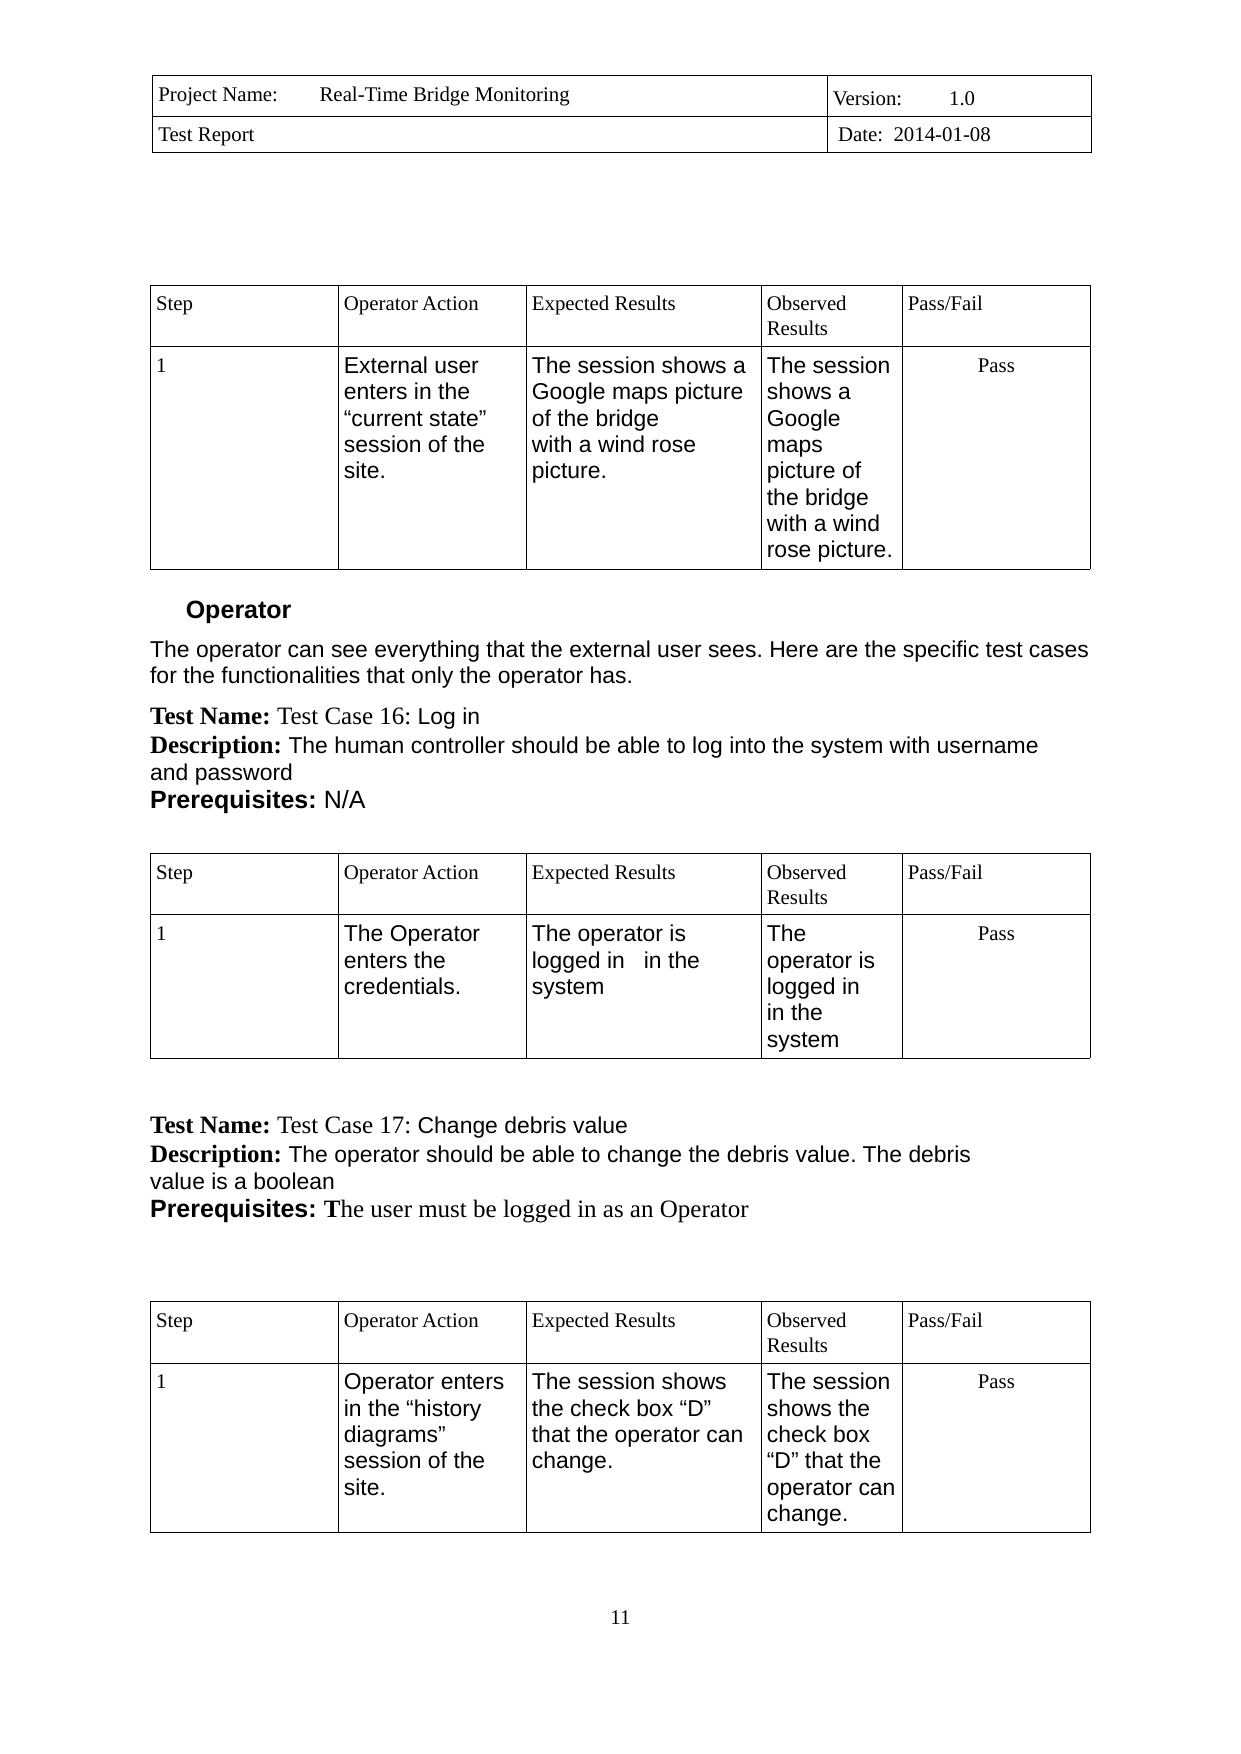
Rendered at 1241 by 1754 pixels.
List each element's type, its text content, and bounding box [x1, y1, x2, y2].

text Test Name: Test Case 17: Change debris value [150, 1111, 1090, 1139]
table_cell 1 [151, 347, 338, 568]
table_cell The session shows a Google maps picture of the bridge with a wind rose picture. [762, 347, 902, 568]
text Description: The human controller should be able to log into the system with username [150, 730, 1090, 759]
table_header Observed Results [762, 286, 902, 346]
table_header Step [151, 1302, 338, 1362]
table_cell 1 [151, 1364, 338, 1532]
text The operator can see everything that the external user sees. Here are the specific test cases for the functionalities that only the operator has. [150, 636, 1090, 689]
table_cell The operator is logged in in the system [527, 915, 761, 1058]
table_cell External user enters in the “current state” session of the site. [339, 347, 526, 568]
table_cell The operator is logged in in the system [762, 915, 902, 1058]
table_header Expected Results [527, 1302, 761, 1362]
table_header Expected Results [527, 854, 761, 914]
table_header Pass/Fail [903, 1302, 1090, 1362]
table_cell Pass [903, 347, 1090, 568]
table_header Step [151, 854, 338, 914]
table_header Step [151, 286, 338, 346]
table_cell The session shows the check box “D” that the operator can change. [762, 1364, 902, 1532]
table_header Pass/Fail [903, 286, 1090, 346]
text Prerequisites: The user must be logged in as an Operator [150, 1194, 1090, 1223]
text Description: The operator should be able to change the debris value. The debris [150, 1139, 1090, 1168]
table_header Operator Action [339, 286, 526, 346]
text value is a boolean [150, 1168, 1090, 1194]
table_header Observed Results [762, 854, 902, 914]
table_header Expected Results [527, 286, 761, 346]
table_cell Pass [903, 1364, 1090, 1532]
table_header Operator Action [339, 1302, 526, 1362]
text Operator [150, 595, 1090, 624]
table_cell 1 [151, 915, 338, 1058]
table_cell Operator enters in the “history diagrams” session of the site. [339, 1364, 526, 1532]
table_cell Pass [903, 915, 1090, 1058]
text Test Name: Test Case 16: Log in [150, 701, 1090, 730]
table_cell The session shows a Google maps picture of the bridge with a wind rose picture. [527, 347, 761, 568]
table_cell The session shows the check box “D” that the operator can change. [527, 1364, 761, 1532]
table_cell The Operator enters the credentials. [339, 915, 526, 1058]
table_header Observed Results [762, 1302, 902, 1362]
text and password [150, 759, 1090, 785]
table_header Operator Action [339, 854, 526, 914]
text Prerequisites: N/A [150, 785, 1090, 814]
table_header Pass/Fail [903, 854, 1090, 914]
